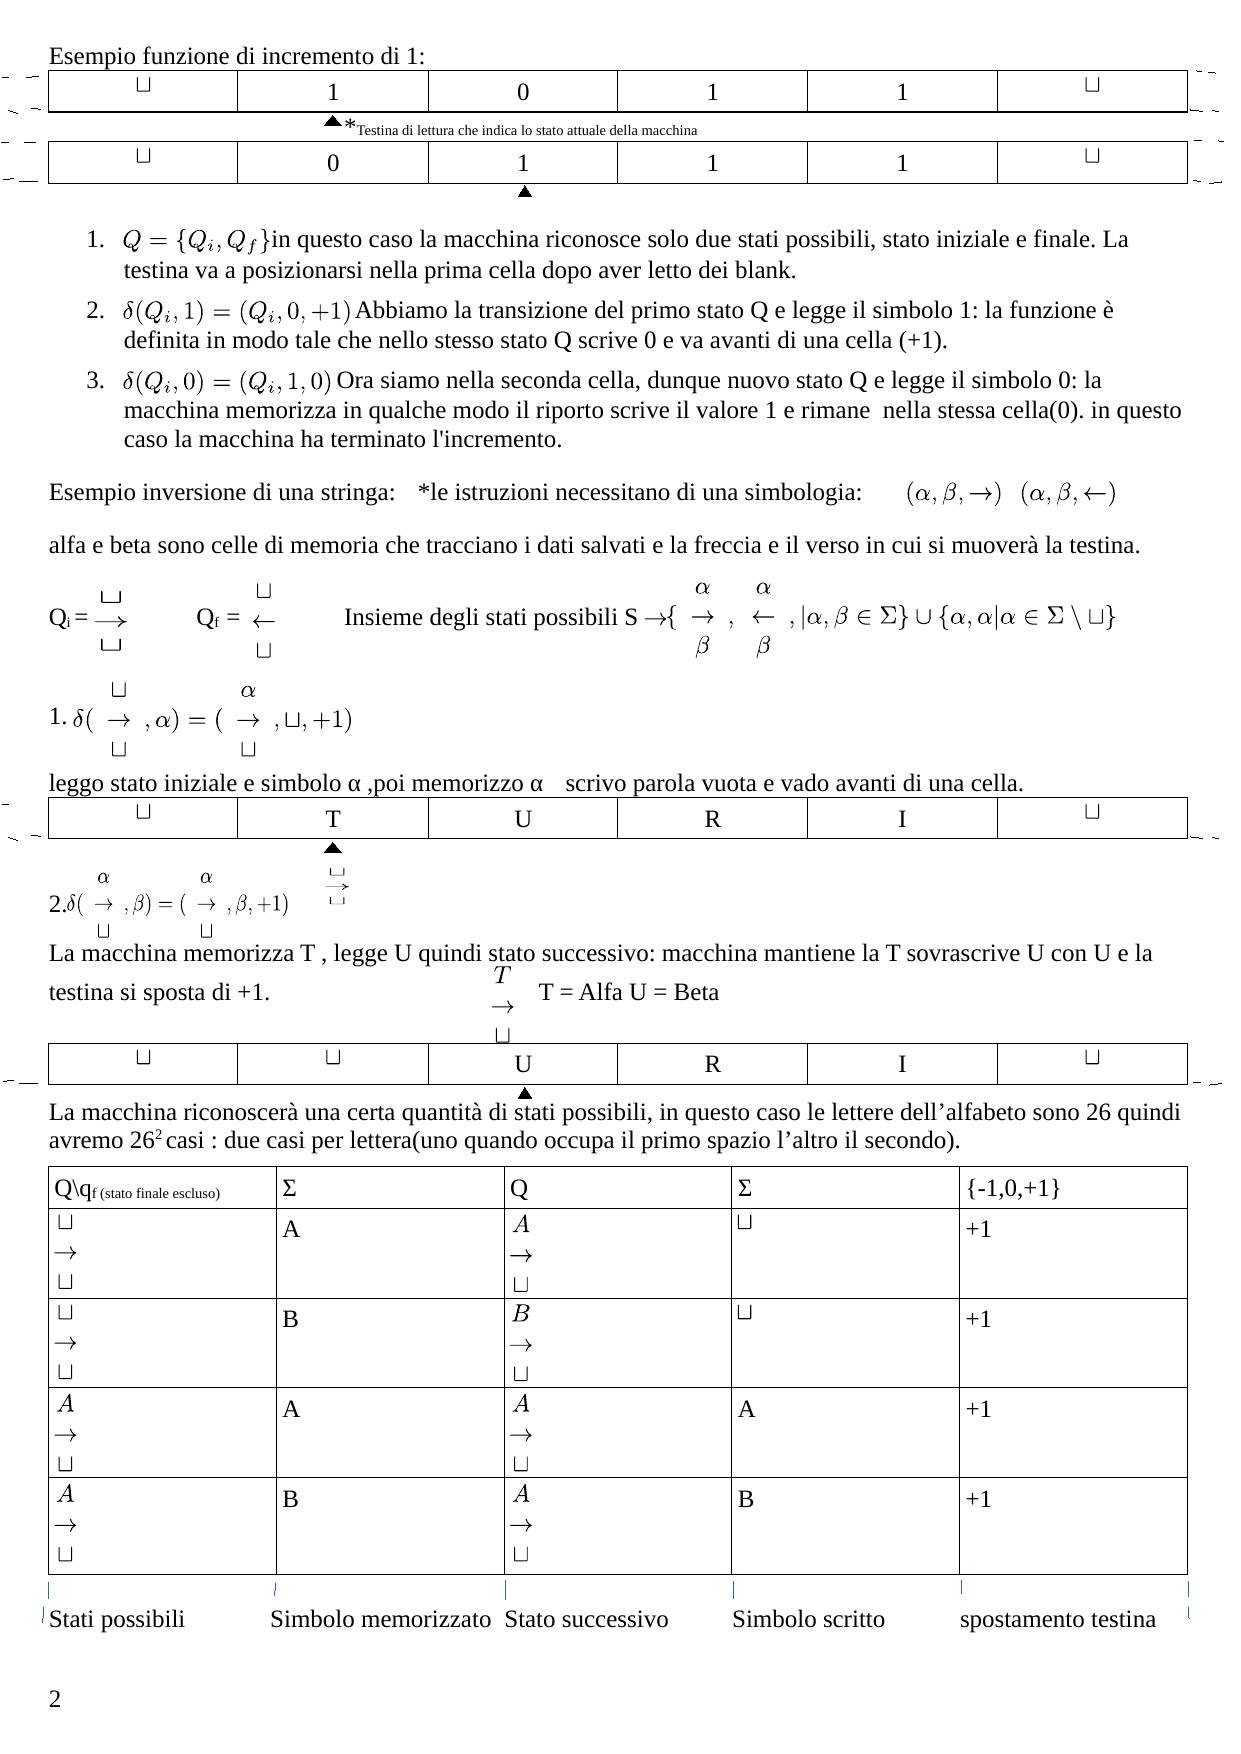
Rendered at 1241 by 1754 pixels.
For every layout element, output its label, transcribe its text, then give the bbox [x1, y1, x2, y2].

text 1. [48, 682, 112, 756]
table_cell [732, 1299, 959, 1387]
table_header 0 [429, 71, 617, 111]
table_cell A [277, 1388, 504, 1477]
table_header [49, 798, 237, 838]
table_header [998, 798, 1187, 838]
table_header [49, 71, 237, 111]
text alfa e beta sono celle di memoria che tracciano i dati salvati e la freccia e il verso in cui si muoverà la testina. [48, 530, 1187, 559]
table_cell [505, 1209, 731, 1298]
table_header [998, 142, 1187, 182]
table_header [238, 1044, 428, 1084]
table_cell +1 [960, 1478, 1187, 1574]
table_header 1 [808, 142, 997, 182]
table_header 0 [238, 142, 428, 182]
text 2. [48, 868, 1187, 938]
text Qi = Qf = Insieme degli stati possibili S [48, 582, 700, 658]
table_header Q [505, 1167, 731, 1207]
table_cell B [277, 1478, 504, 1574]
list Abbiamo la transizione del primo stato Q e legge il simbolo 1: la funzione è definita in modo tale che nello stesso stato Q scrive 0 e va avanti di una cella (+1). [86, 295, 1187, 354]
table_header [49, 1044, 237, 1084]
table_header [998, 1044, 1187, 1084]
table_cell +1 [960, 1209, 1187, 1298]
table_header [49, 142, 237, 182]
table_header R [618, 798, 807, 838]
table_header R [618, 1044, 807, 1084]
table_header {-1,0,+1} [960, 1167, 1187, 1207]
text leggo stato iniziale e simbolo α ,poi memorizzo α scrivo parola vuota e vado avanti di una cella. [48, 768, 1187, 797]
table_cell B [277, 1299, 504, 1387]
table_cell B [732, 1478, 959, 1574]
text [126, 682, 1187, 756]
text [758, 582, 1187, 658]
table_header T [238, 798, 428, 838]
table_cell [505, 1478, 731, 1574]
table_header [998, 71, 1187, 111]
text *Testina di lettura che indica lo stato attuale della macchina [48, 113, 1187, 141]
table_header I [808, 798, 997, 838]
table_header Σ [732, 1167, 959, 1207]
table_cell [49, 1209, 276, 1298]
table_header I [808, 1044, 997, 1084]
table_header Σ [277, 1167, 504, 1207]
list Ora siamo nella seconda cella, dunque nuovo stato Q e legge il simbolo 0: la macchina memorizza in qualche modo il riporto scrive il valore 1 e rimane nella stessa cella(0). in questo caso la macchina ha terminato l'incremento. [86, 366, 1187, 453]
table_header Q\qf (stato finale escluso) [49, 1167, 276, 1207]
table_cell [49, 1388, 276, 1477]
table_header 1 [618, 71, 807, 111]
table_header 1 [238, 71, 428, 111]
table_header 1 [618, 142, 807, 182]
list in questo caso la macchina riconosce solo due stati possibili, stato iniziale e finale. La testina va a posizionarsi nella prima cella dopo aver letto dei blank. [86, 224, 1187, 283]
table_cell [505, 1299, 731, 1387]
table_cell [49, 1299, 276, 1387]
text La macchina memorizza T , legge U quindi stato successivo: macchina mantiene la T sovrascrive U con U e la testina si sposta di +1. T = Alfa U = Beta [48, 938, 1187, 1043]
table_cell +1 [960, 1299, 1187, 1387]
table_header 1 [429, 142, 617, 182]
table_header 1 [808, 71, 997, 111]
table_header U [429, 1044, 617, 1084]
text Esempio inversione di una stringa: *le istruzioni necessitano di una simbologia: [48, 477, 1187, 506]
table_cell [505, 1388, 731, 1477]
table_cell +1 [960, 1388, 1187, 1477]
text Esempio funzione di incremento di 1: [48, 41, 1187, 70]
text La macchina riconoscerà una certa quantità di stati possibili, in questo caso le lettere dell’alfabeto sono 26 quindi avremo 262 casi : due casi per lettera(uno quando occupa il primo spazio l’altro il secondo). [48, 1097, 1187, 1154]
table_cell [732, 1209, 959, 1298]
table_cell A [277, 1209, 504, 1298]
table_header U [429, 798, 617, 838]
table_cell A [732, 1388, 959, 1477]
text Stati possibili Simbolo memorizzato Stato successivo Simbolo scritto spostamento testina [48, 1604, 1187, 1633]
table_cell [49, 1478, 276, 1574]
